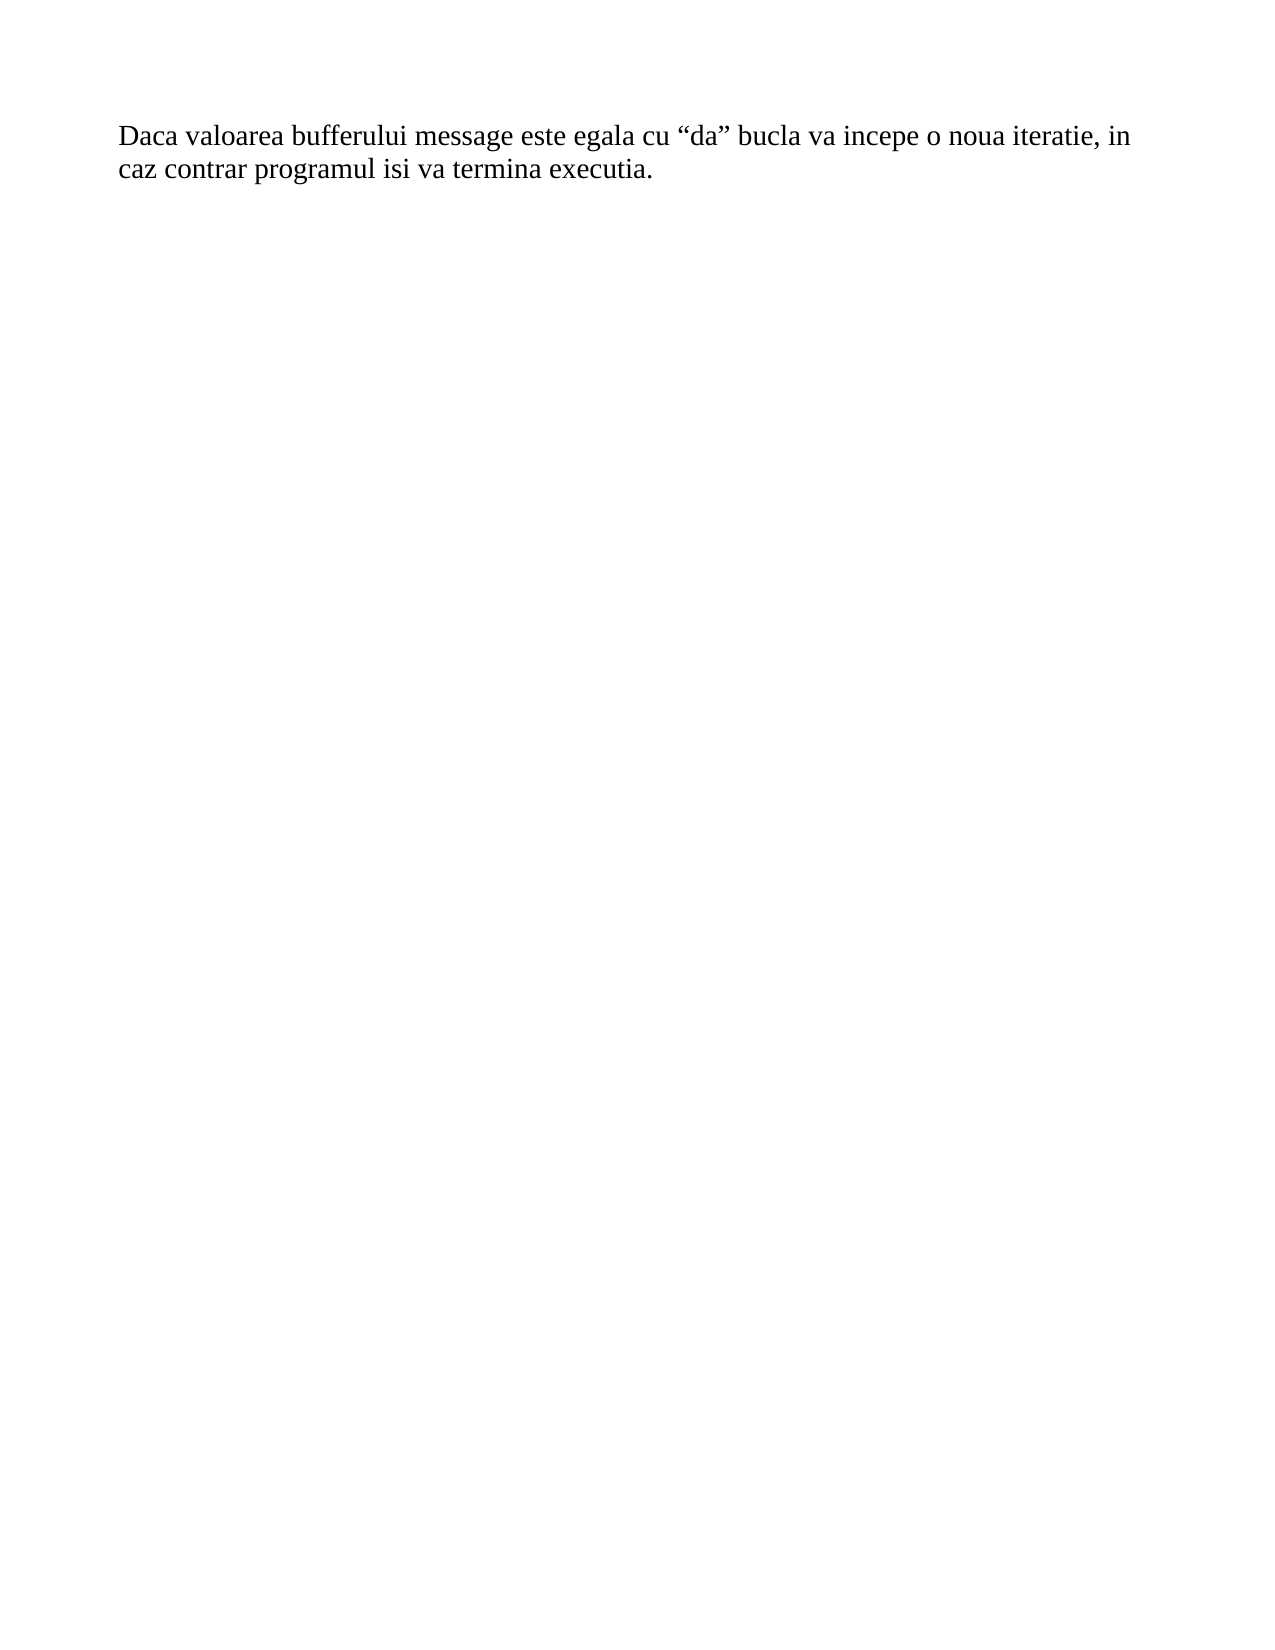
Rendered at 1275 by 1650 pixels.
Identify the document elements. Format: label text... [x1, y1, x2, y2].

text Daca valoarea bufferului message este egala cu “da” bucla va incepe o noua iteratie, in caz contrar programul isi va termina executia. [118, 118, 1157, 185]
